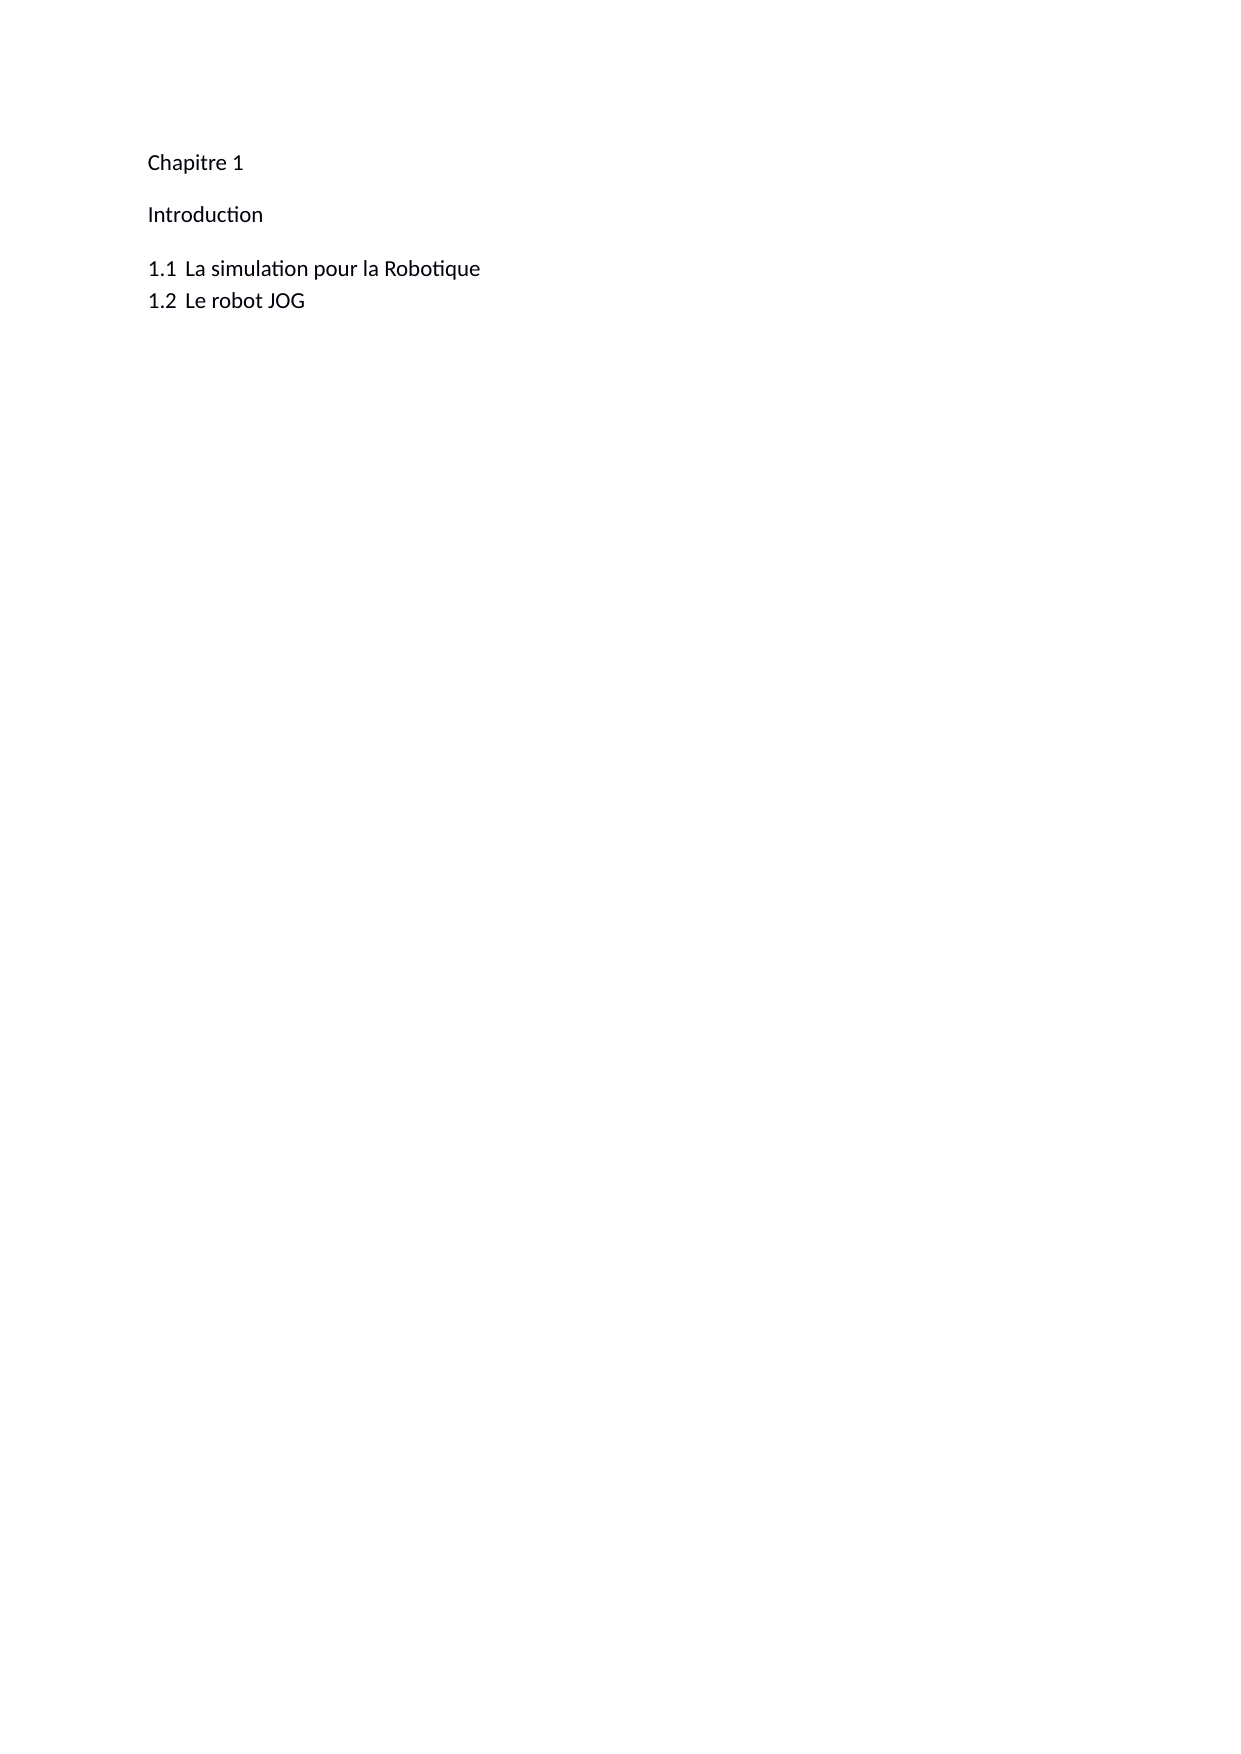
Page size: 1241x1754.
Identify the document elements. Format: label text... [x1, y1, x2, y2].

list La simulation pour la Robotique [148, 254, 1093, 282]
text Chapitre 1 [148, 148, 1093, 176]
list Le robot JOG [148, 286, 1093, 314]
text Introduction [148, 201, 1093, 229]
